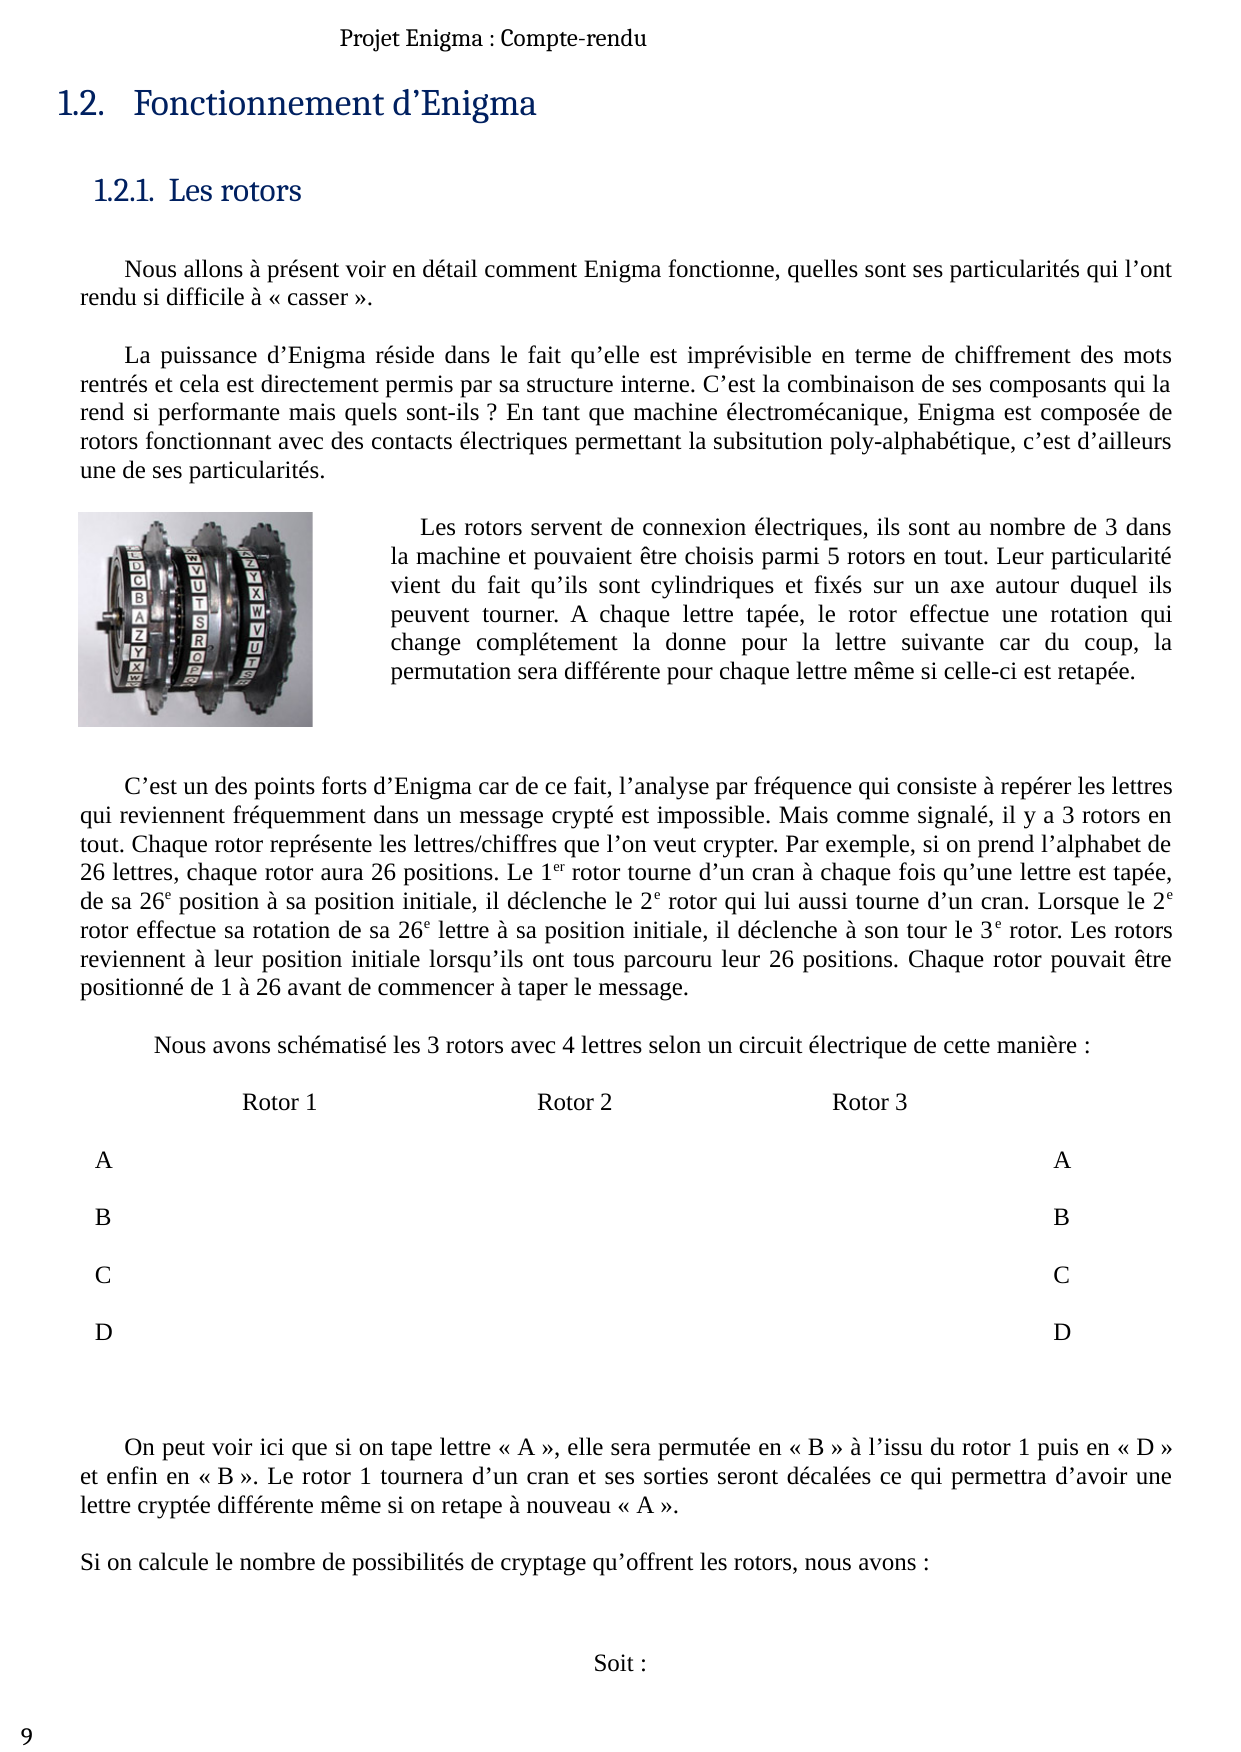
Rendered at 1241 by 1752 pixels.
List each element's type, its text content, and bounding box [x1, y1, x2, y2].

list Fonctionnement d’Enigma [58, 81, 1221, 124]
text Nous avons schématisé les 3 rotors avec 4 lettres selon un circuit électrique de cette manière : [80, 1030, 1173, 1059]
text Les rotors servent de connexion électriques, ils sont au nombre de 3 dans la machine et pouvaient être choisis parmi 5 rotors en tout. Leur particularité vient du fait qu’ils sont cylindriques et fixés sur un axe autour duquel ils peuvent tourner. A chaque lettre tapée, le rotor effectue une rotation qui change complétement la donne pour la lettre suivante car du coup, la permutation sera différente pour chaque lettre même si celle-ci est retapée. [313, 512, 1173, 685]
list Nous allons à présent voir en détail comment Enigma fonctionne, quelles sont ses particularités qui l’ont rendu si difficile à « casser ». [80, 254, 1173, 311]
text On peut voir ici que si on tape lettre « A », elle sera permutée en « B » à l’issu du rotor 1 puis en « D » et enfin en « B ». Le rotor 1 tournera d’un cran et ses sorties seront décalées ce qui permettra d’avoir une lettre cryptée différente même si on retape à nouveau « A ». [80, 1432, 1173, 1519]
text 1.2.1. Les rotors [6, 167, 1221, 211]
text D D [80, 1317, 1173, 1346]
text Rotor 1 Rotor 2 Rotor 3 [80, 1087, 1173, 1116]
text C’est un des points forts d’Enigma car de ce fait, l’analyse par fréquence qui consiste à repérer les lettres qui reviennent fréquemment dans un message crypté est impossible. Mais comme signalé, il y a 3 rotors en tout. Chaque rotor représente les lettres/chiffres que l’on veut crypter. Par exemple, si on prend l’alphabet de 26 lettres, chaque rotor aura 26 positions. Le 1er rotor tourne d’un cran à chaque fois qu’une lettre est tapée, de sa 26e position à sa position initiale, il déclenche le 2e rotor qui lui aussi tourne d’un cran. Lorsque le 2e rotor effectue sa rotation de sa 26e lettre à sa position initiale, il déclenche à son tour le 3e rotor. Les rotors reviennent à leur position initiale lorsqu’ils ont tous parcouru leur 26 positions. Chaque rotor pouvait être positionné de 1 à 26 avant de commencer à taper le message. [80, 771, 1173, 1001]
text C C [80, 1260, 1173, 1289]
text Si on calcule le nombre de possibilités de cryptage qu’offrent les rotors, nous avons : [80, 1547, 1173, 1576]
text Soit : [80, 1648, 1173, 1677]
list La puissance d’Enigma réside dans le fait qu’elle est imprévisible en terme de chiffrement des mots rentrés et cela est directement permis par sa structure interne. C’est la combinaison de ses composants qui la rend si performante mais quels sont-ils ? En tant que machine électromécanique, Enigma est composée de rotors fonctionnant avec des contacts électriques permettant la subsitution poly-alphabétique, c’est d’ailleurs une de ses particularités. [80, 340, 1173, 484]
text A A [80, 1145, 1173, 1174]
picture [78, 512, 313, 727]
text B B [80, 1202, 1173, 1231]
